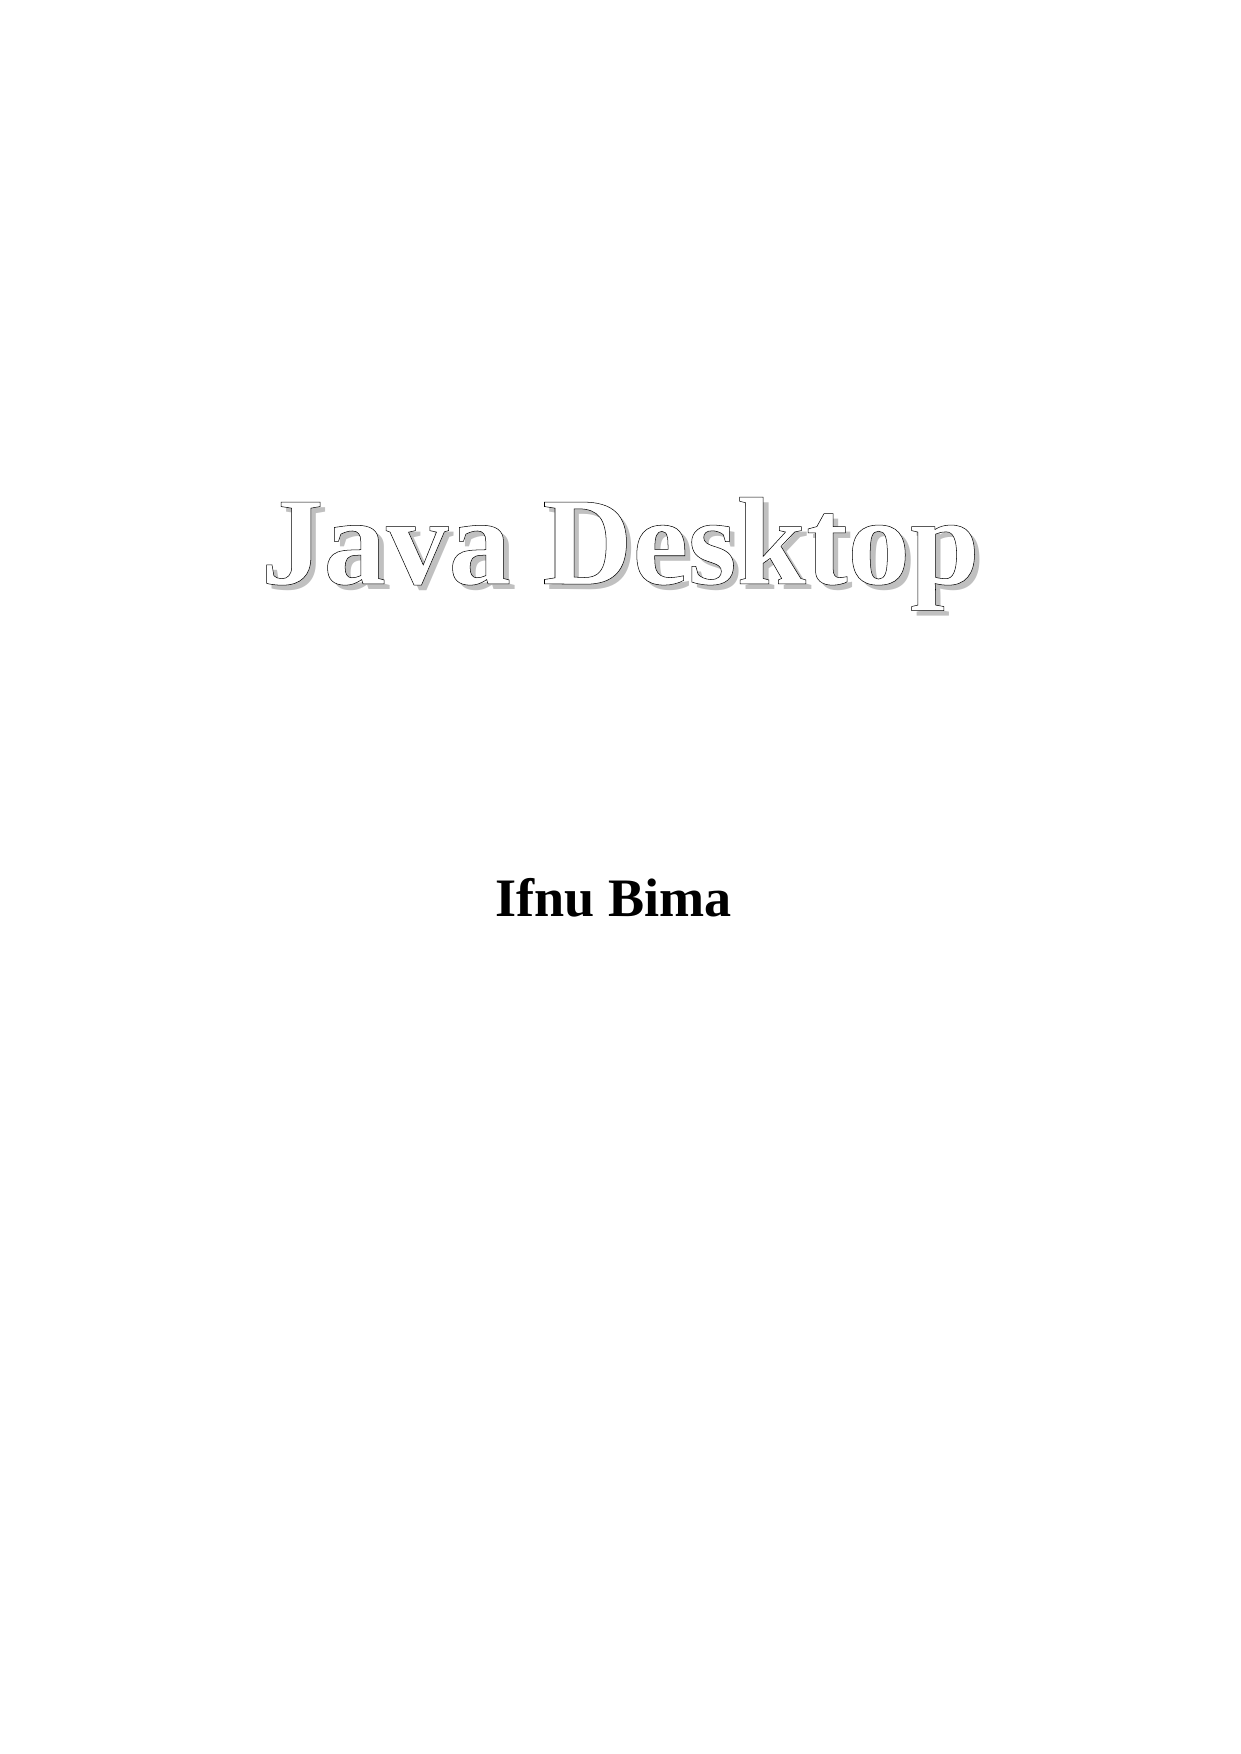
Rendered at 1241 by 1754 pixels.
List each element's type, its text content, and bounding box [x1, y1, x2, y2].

text Ifnu Bima [118, 868, 1122, 928]
text Java Desktop [118, 472, 1122, 611]
